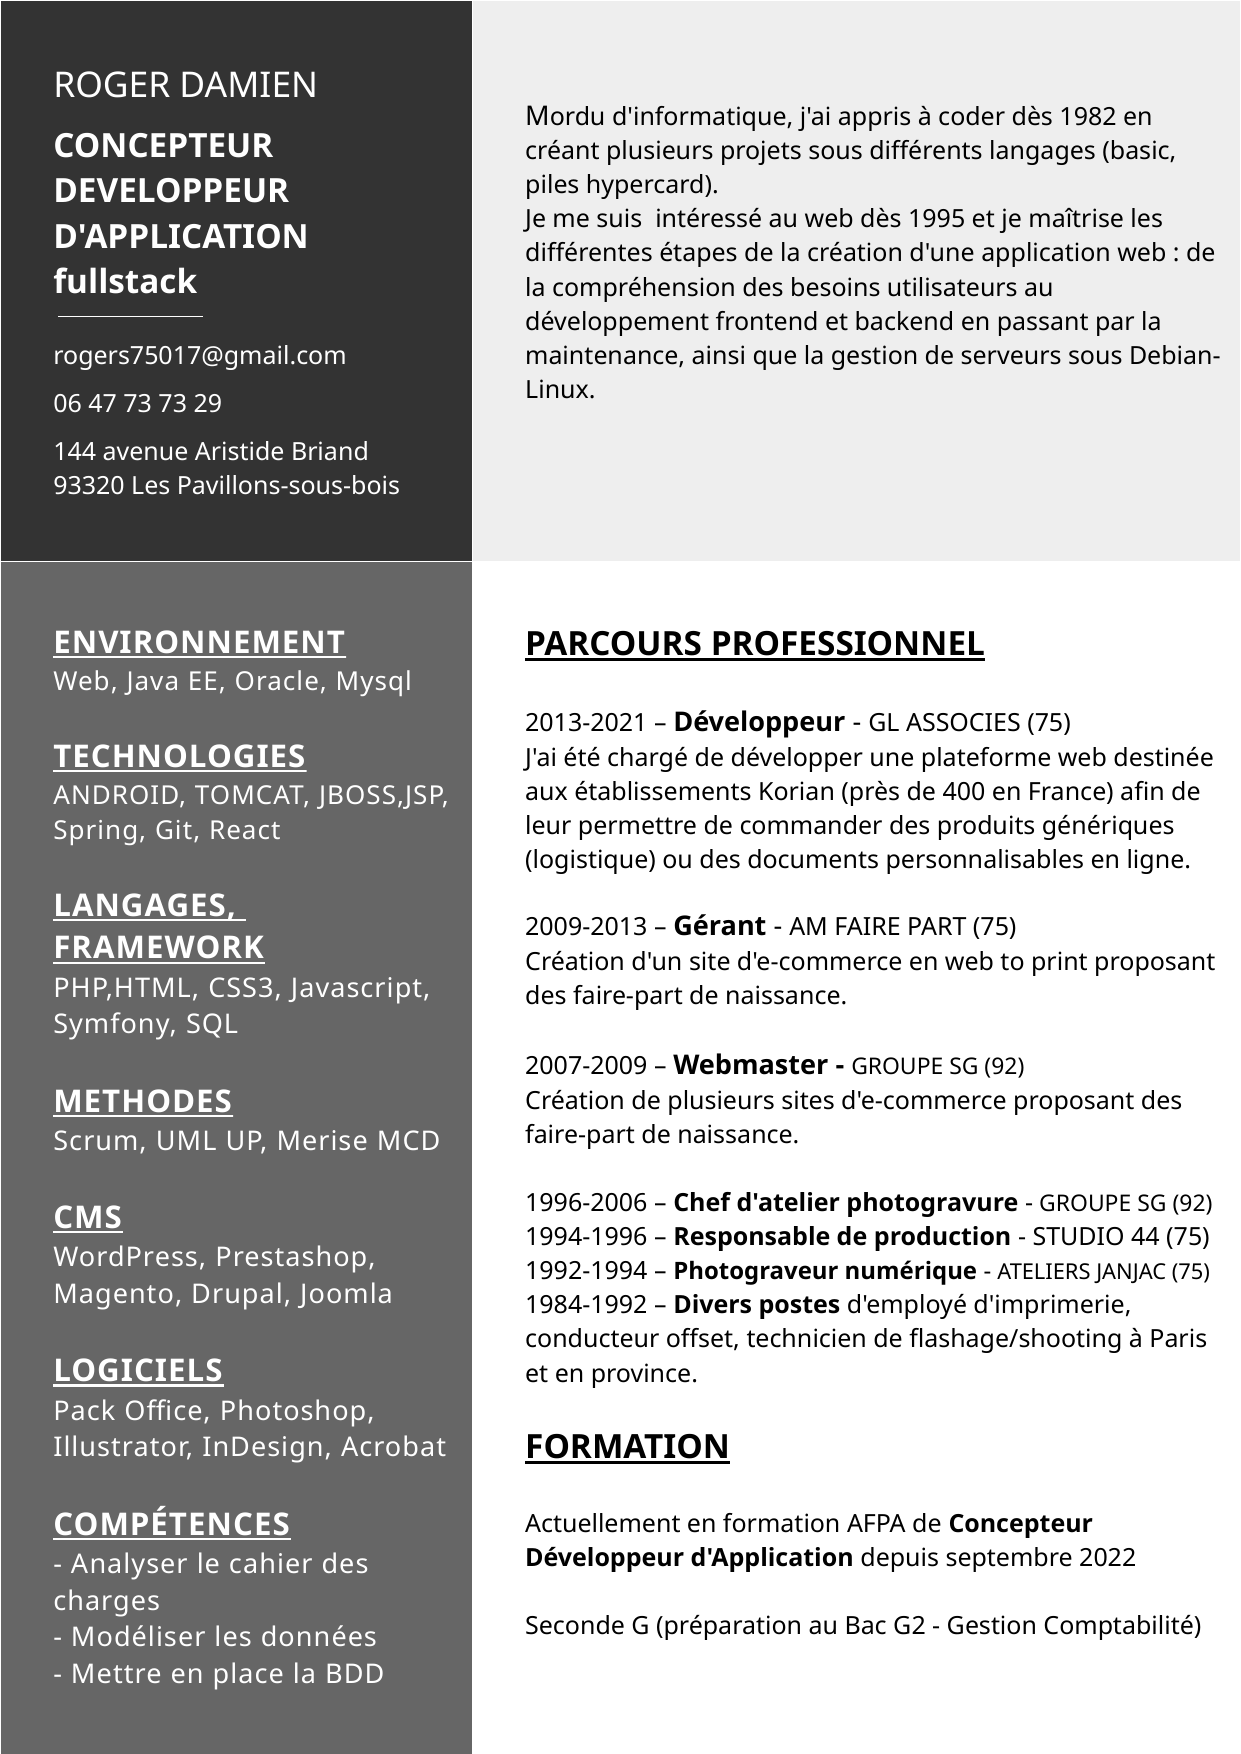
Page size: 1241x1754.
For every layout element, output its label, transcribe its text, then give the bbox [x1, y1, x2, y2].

table_cell PARCOURS PROFESSIONNEL 2013-2021 – Développeur - GL ASSOCIES (75) J'ai été chargé de développer une plateforme web destinée aux établissements Korian (près de 400 en France) afin de leur permettre de commander des produits génériques (logistique) ou des documents personnalisables en ligne. 2009-2013 – Gérant - AM FAIRE PART (75) Création d'un site d'e-commerce en web to print proposant des faire-part de naissance. 2007-2009 – Webmaster - GROUPE SG (92) Création de plusieurs sites d'e-commerce proposant des faire-part de naissance. 1996-2006 – Chef d'atelier photogravure - GROUPE SG (92) 1994-1996 – Responsable de production - STUDIO 44 (75) 1992-1994 – Photograveur numérique - ATELIERS JANJAC (75) 1984-1992 – Divers postes d'employé d'imprimerie, conducteur offset, technicien de flashage/shooting à Paris et en province. FORMATION Actuellement en formation AFPA de Concepteur Développeur d'Application depuis septembre 2022 Seconde G (préparation au Bac G2 - Gestion Comptabilité) [473, 562, 1240, 1754]
table_header Mordu d'informatique, j'ai appris à coder dès 1982 en créant plusieurs projets sous différents langages (basic, piles hypercard). Je me suis intéressé au web dès 1995 et je maîtrise les différentes étapes de la création d'une application web : de la compréhension des besoins utilisateurs au développement frontend et backend en passant par la maintenance, ainsi que la gestion de serveurs sous Debian-Linux. [473, 1, 1240, 561]
table_header ROGER DAMIEN CONCEPTEUR DEVELOPPEUR D'APPLICATION fullstack rogers75017@gmail.com 06 47 73 73 29 144 avenue Aristide Briand 93320 Les Pavillons-sous-bois [1, 1, 472, 561]
table_cell ENVIRONNEMENT Web, Java EE, Oracle, Mysql TECHNOLOGIES ANDROID, TOMCAT, JBOSS,JSP, Spring, Git, React LANGAGES, FRAMEWORK PHP,HTML, CSS3, Javascript, Symfony, SQL METHODES Scrum, UML UP, Merise MCD CMS WordPress, Prestashop, Magento, Drupal, Joomla LOGICIELS Pack Office, Photoshop, Illustrator, InDesign, Acrobat COMPÉTENCES - Analyser le cahier des charges - Modéliser les données - Mettre en place la BDD [1, 562, 472, 1754]
